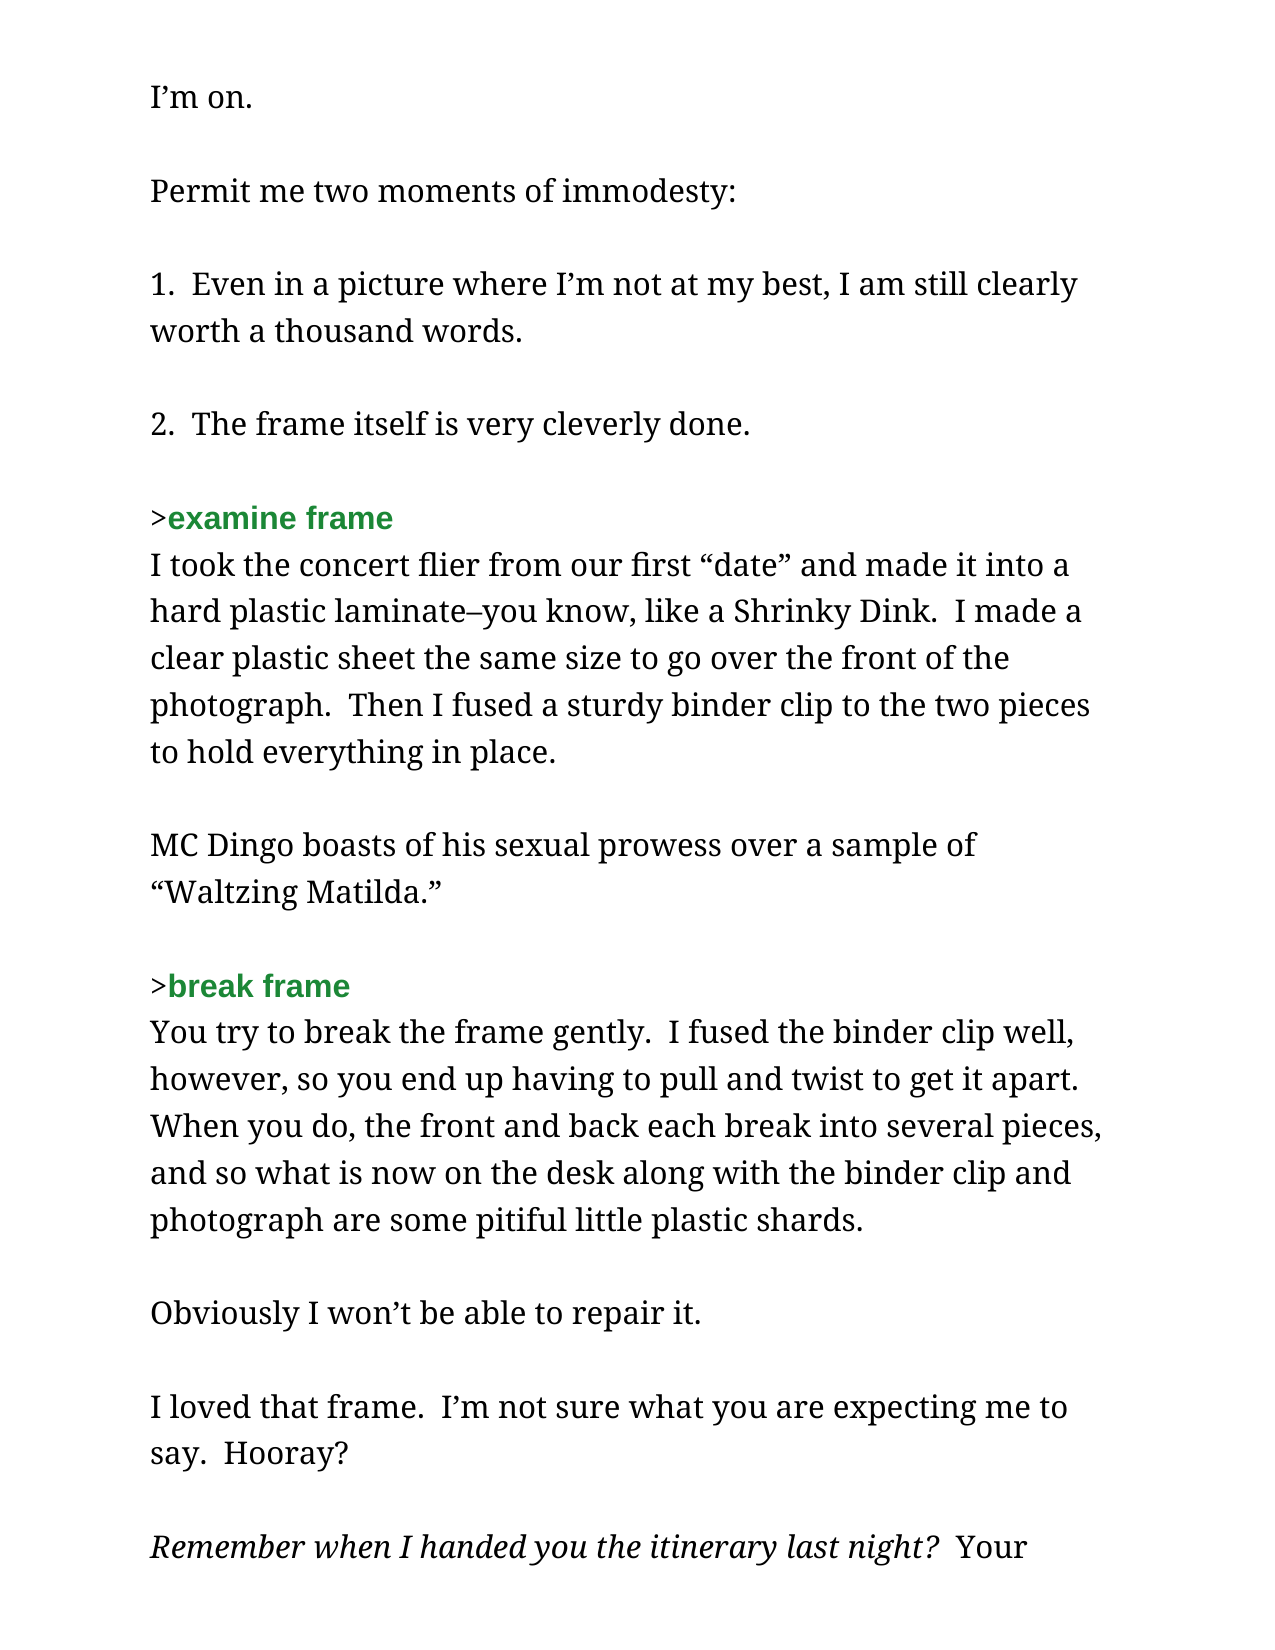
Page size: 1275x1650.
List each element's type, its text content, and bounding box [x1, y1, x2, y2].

text You try to break the frame gently. I fused the binder clip well, however, so you end up having to pull and twist to get it apart. When you do, the front and back each break into several pieces, and so what is now on the desk along with the binder clip and photograph are some pitiful little plastic shards. [150, 1010, 1125, 1240]
text I took the concert flier from our first “date” and made it into a hard plastic laminate–you know, like a Shrinky Dink. I made a clear plastic sheet the same size to go over the front of the photograph. Then I fused a sturdy binder clip to the two pieces to hold everything in place. [150, 543, 1125, 772]
text >examine frame [150, 496, 1125, 538]
text I’m on. [150, 75, 1125, 118]
text Remember when I handed you the itinerary last night? Your [150, 1525, 1125, 1567]
text Obviously I won’t be able to repair it. [150, 1291, 1125, 1334]
text 2. The frame itself is very cleverly done. [150, 402, 1125, 445]
text >break frame [150, 964, 1125, 1006]
text MC Dingo boasts of his sexual prowess over a sample of “Waltzing Matilda.” [150, 823, 1125, 913]
text I loved that frame. I’m not sure what you are expecting me to say. Hooray? [150, 1384, 1125, 1474]
text Permit me two moments of immodesty: [150, 168, 1125, 211]
text 1. Even in a picture where I’m not at my best, I am still clearly worth a thousand words. [150, 262, 1125, 351]
